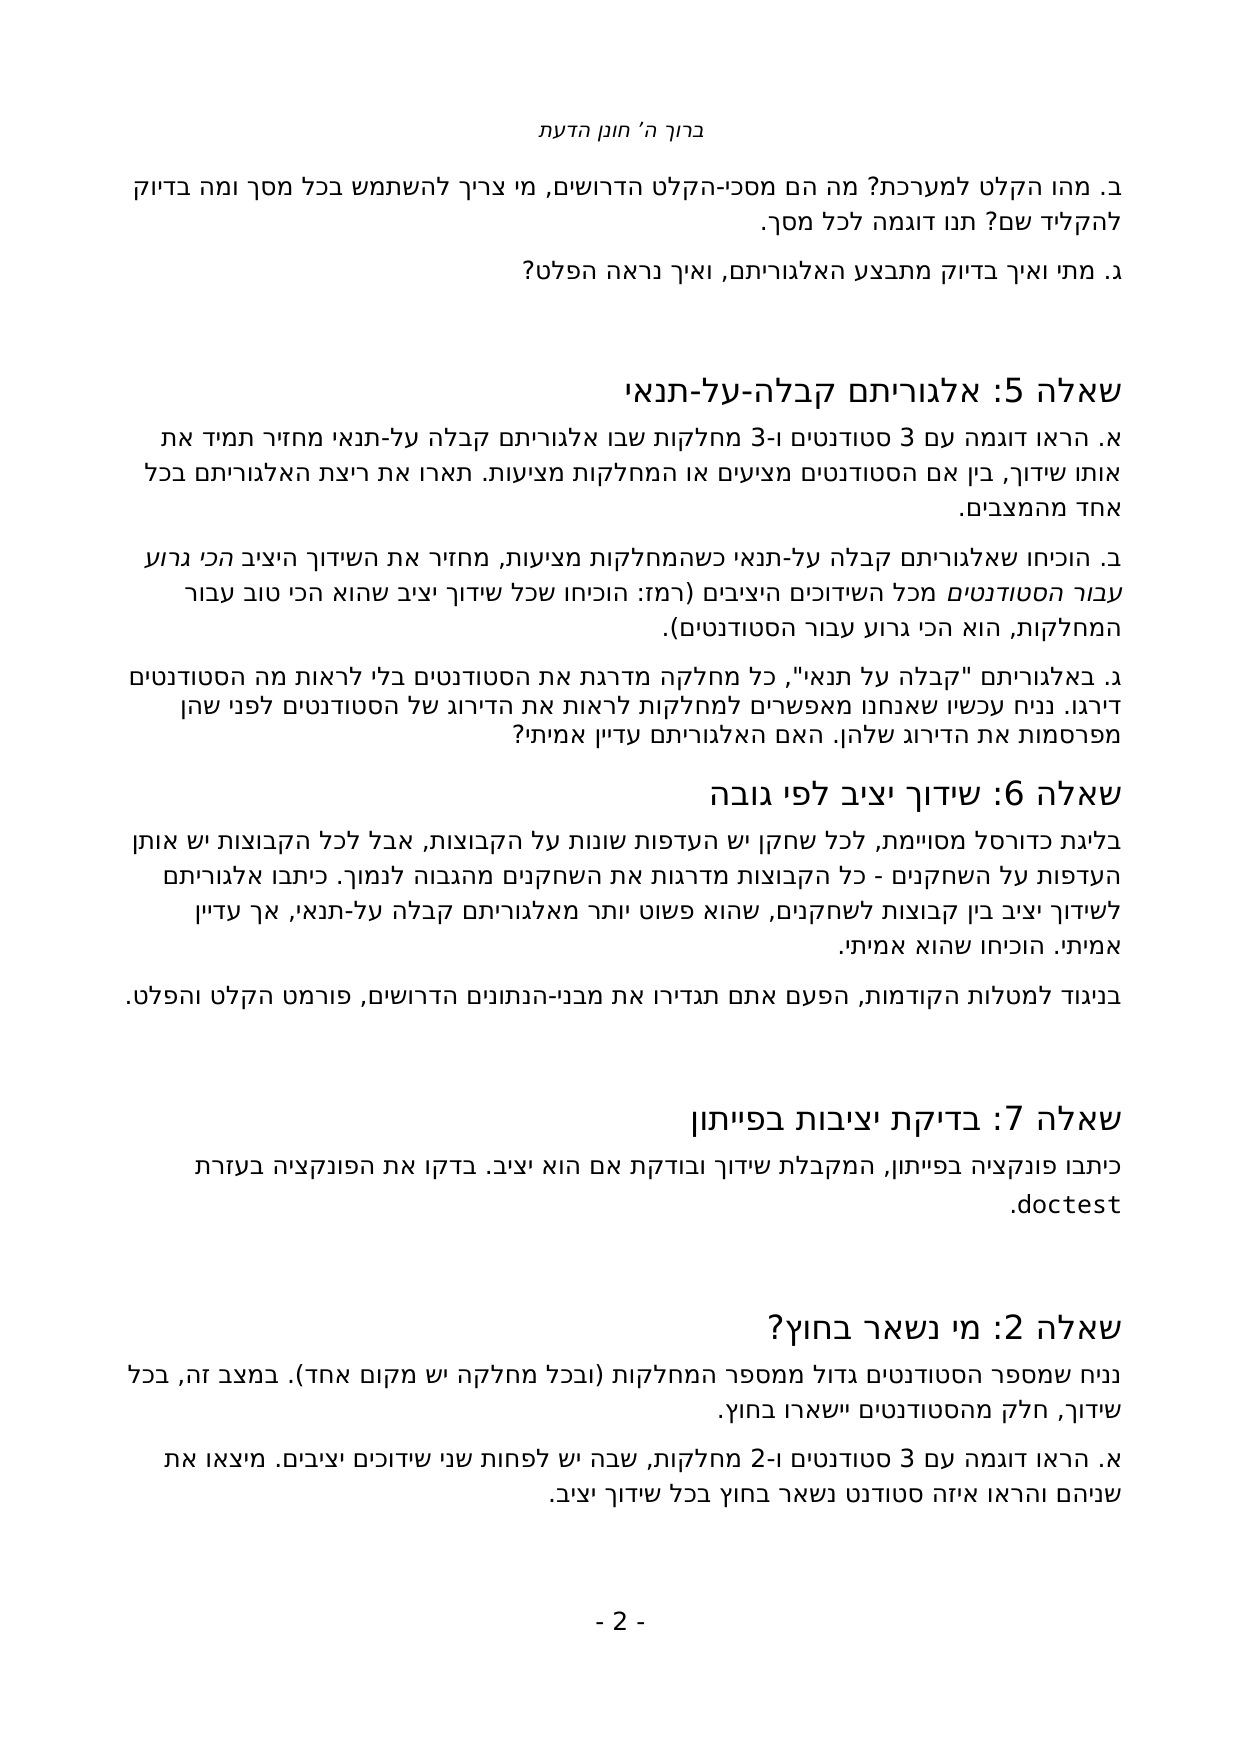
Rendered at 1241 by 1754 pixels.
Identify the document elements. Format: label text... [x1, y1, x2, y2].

subtitle שאלה 5: אלגוריתם קבלה-על-תנאי [118, 372, 1122, 411]
text ב. הוכיחו שאלגוריתם קבלה על-תנאי כשהמחלקות מציעות, מחזיר את השידוך היציב הכי גרוע עבור הסטודנטים מכל השידוכים היציבים (רמז: הוכיחו שכל שידוך יציב שהוא הכי טוב עבור המחלקות, הוא הכי גרוע עבור הסטודנטים). [118, 543, 1122, 642]
text בליגת כדורסל מסויימת, לכל שחקן יש העדפות שונות על הקבוצות, אבל לכל הקבוצות יש אותן העדפות על השחקנים - כל הקבוצות מדרגות את השחקנים מהגבוה לנמוך. כיתבו אלגוריתם לשידוך יציב בין קבוצות לשחקנים, שהוא פשוט יותר מאלגוריתם קבלה על-תנאי, אך עדיין אמיתי. הוכיחו שהוא אמיתי. [118, 826, 1122, 960]
text ג. מתי ואיך בדיוק מתבצע האלגוריתם, ואיך נראה הפלט? [118, 256, 1122, 286]
subtitle שאלה 2: מי נשאר בחוץ? [118, 1308, 1122, 1347]
text ב. מהו הקלט למערכת? מה הם מסכי-הקלט הדרושים, מי צריך להשתמש בכל מסך ומה בדיוק להקליד שם? תנו דוגמה לכל מסך. [118, 172, 1122, 236]
text בניגוד למטלות הקודמות, הפעם אתם תגדירו את מבני-הנתונים הדרושים, פורמט הקלט והפלט. [118, 981, 1122, 1010]
text כיתבו פונקציה בפייתון, המקבלת שידוך ובודקת אם הוא יציב. בדקו את הפונקציה בעזרת doctest. [118, 1151, 1122, 1221]
text נניח שמספר הסטודנטים גדול ממספר המחלקות (ובכל מחלקה יש מקום אחד). במצב זה, בכל שידוך, חלק מהסטודנטים יישארו בחוץ. [118, 1360, 1122, 1424]
subtitle שאלה 6: שידוך יציב לפי גובה [118, 775, 1122, 814]
text א. הראו דוגמה עם 3 סטודנטים ו-3 מחלקות שבו אלגוריתם קבלה על-תנאי מחזיר תמיד את אותו שידוך, בין אם הסטודנטים מציעים או המחלקות מציעות. תארו את ריצת האלגוריתם בכל אחד מהמצבים. [118, 423, 1122, 522]
text א. הראו דוגמה עם 3 סטודנטים ו-2 מחלקות, שבה יש לפחות שני שידוכים יציבים. מיצאו את שניהם והראו איזה סטודנט נשאר בחוץ בכל שידוך יציב. [118, 1444, 1122, 1508]
text ג. באלגוריתם "קבלה על תנאי", כל מחלקה מדרגת את הסטודנטים בלי לראות מה הסטודנטים דירגו. נניח עכשיו שאנחנו מאפשרים למחלקות לראות את הדירוג של הסטודנטים לפני שהן מפרסמות את הדירוג שלהן. האם האלגוריתם עדיין אמיתי? [118, 662, 1122, 750]
subtitle שאלה 7: בדיקת יציבות בפייתון [118, 1100, 1122, 1139]
